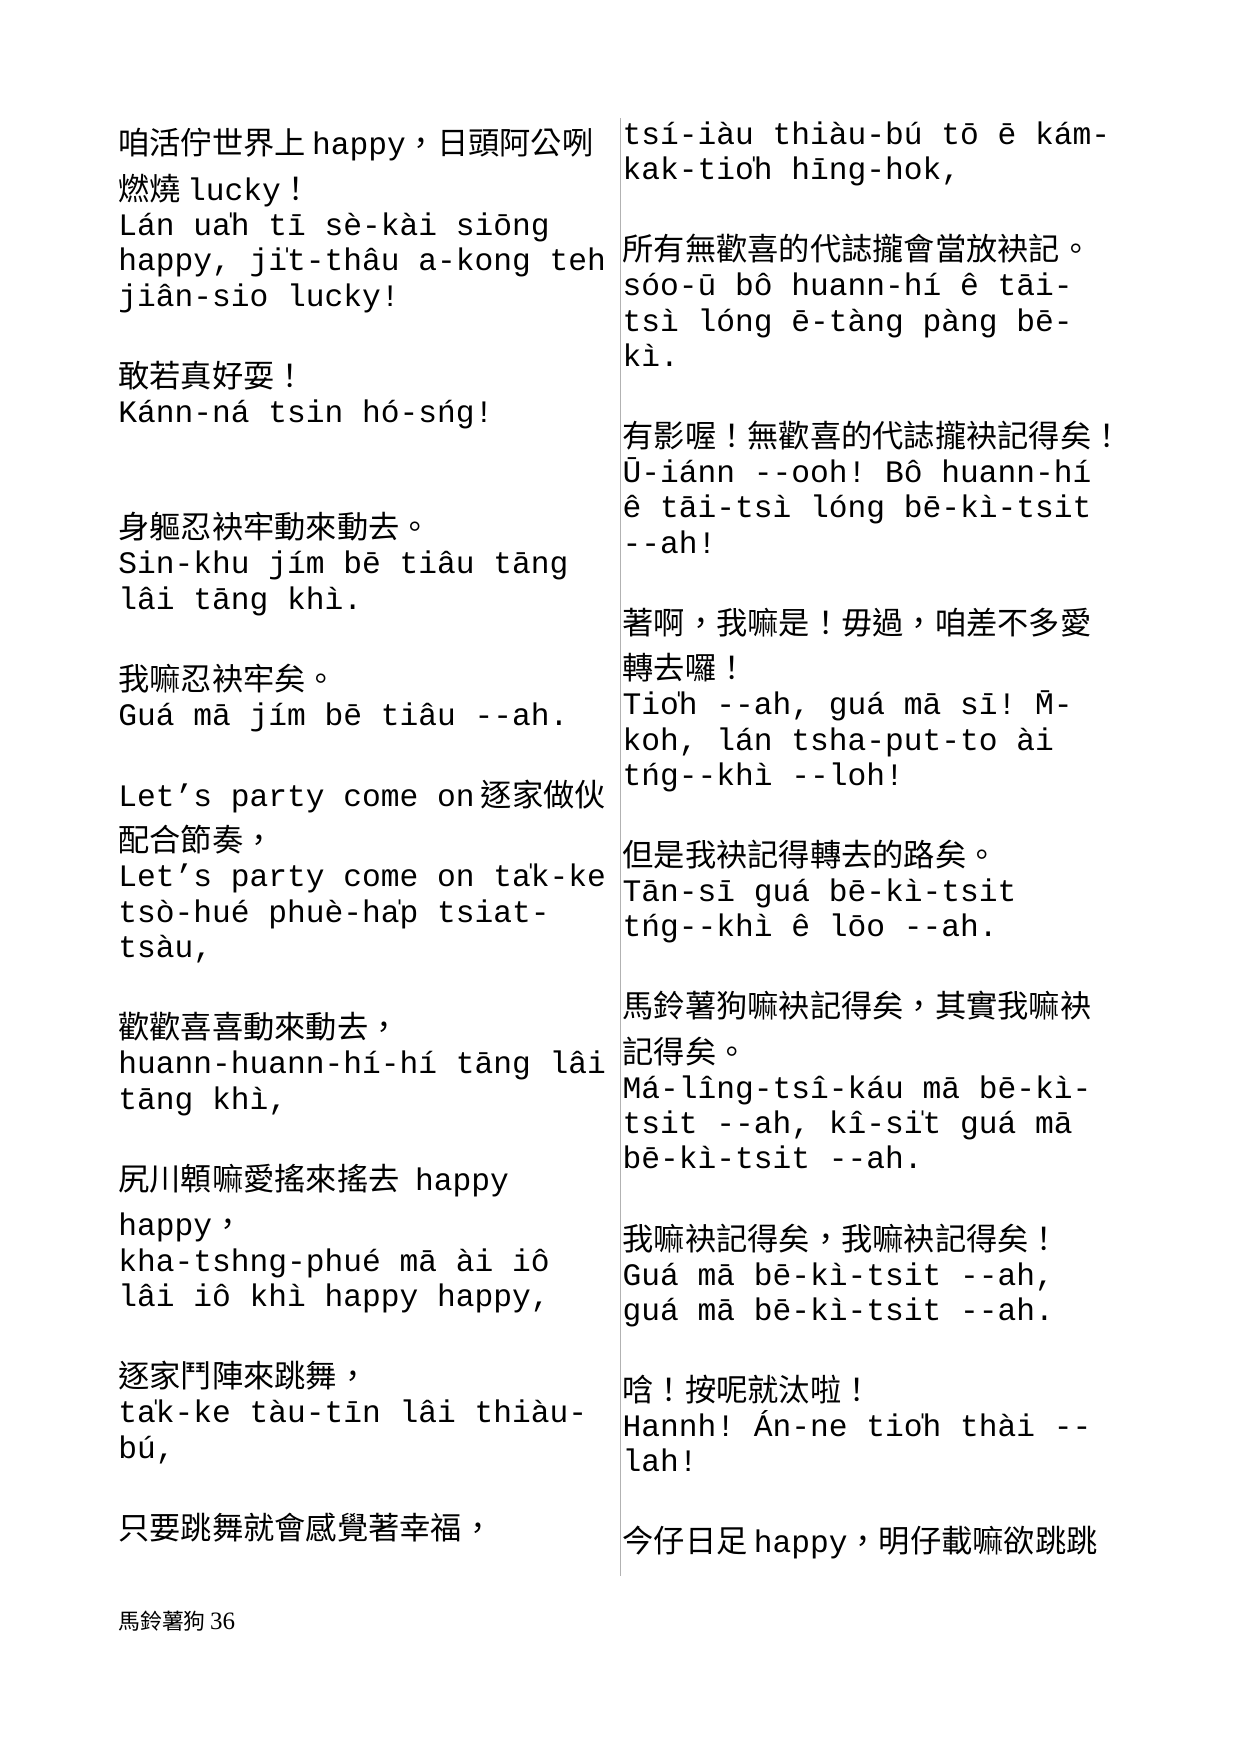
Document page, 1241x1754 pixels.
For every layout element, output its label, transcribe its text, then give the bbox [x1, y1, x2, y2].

text 我嘛忍袂牢矣。 [118, 654, 618, 699]
text 有影喔！無歡喜的代誌攏袂記得矣！ [622, 411, 1122, 456]
text kha-tshng-phué mā ài iô lâi iô khì happy happy, [118, 1245, 618, 1316]
text Let’s party come on逐家做伙配合節奏， [118, 770, 618, 861]
text 但是我袂記得轉去的路矣。 [622, 830, 1122, 875]
text Guá mā bē-kì-tsit --ah, guá mā bē-kì-tsit --ah. [622, 1259, 1122, 1330]
text 咱活佇世界上happy，日頭阿公咧燃燒lucky！ [118, 118, 618, 209]
text Lán ua̍h tī sè-kài siōng happy, ji̍t-thâu a-kong teh jiân-sio lucky! [118, 209, 618, 316]
text 身軀忍袂牢動來動去。 [118, 502, 618, 548]
text 今仔日足happy，明仔載嘛欲跳跳 [622, 1517, 1122, 1562]
text 著啊，我嘛是！毋過，咱差不多愛轉去囉！ [622, 598, 1122, 688]
text Má-lîng-tsî-káu mā bē-kì-tsit --ah, kî-si̍t guá mā bē-kì-tsit --ah. [622, 1072, 1122, 1178]
text sóo-ū bô huann-hí ê tāi-tsì lóng ē-tàng pàng bē-kì. [622, 269, 1122, 376]
text 唅！按呢就汰啦！ [622, 1365, 1122, 1410]
text Guá mā jím bē tiâu --ah. [118, 699, 618, 734]
text 敢若真好耍！ [118, 351, 618, 396]
text Tio̍h --ah, guá mā sī! M̄-koh, lán tsha-put-to ài tńg--khì --loh! [622, 688, 1122, 795]
text Let’s party come on ta̍k-ke tsò-hué phuè-ha̍p tsiat-tsàu, [118, 861, 618, 967]
text 只要跳舞就會感覺著幸福， [118, 1503, 618, 1548]
text tsí-iàu thiàu-bú tō ē kám-kak-tio̍h hīng-hok, [622, 118, 1122, 189]
text Tān-sī guá bē-kì-tsit tńg--khì ê lōo --ah. [622, 875, 1122, 946]
text Kánn-ná tsin hó-sńg! [118, 396, 618, 432]
text 尻川䫌嘛愛搖來搖去 happy happy， [118, 1154, 618, 1245]
text Hannh! Án-ne tio̍h thài --lah! [622, 1410, 1122, 1481]
text 所有無歡喜的代誌攏會當放袂記。 [622, 224, 1122, 269]
text 歡歡喜喜動來動去， [118, 1002, 618, 1048]
text 我嘛袂記得矣，我嘛袂記得矣！ [622, 1214, 1122, 1259]
text huann-huann-hí-hí tāng lâi tāng khì, [118, 1048, 618, 1118]
text 逐家鬥陣來跳舞， [118, 1351, 618, 1397]
text Ū-iánn --ooh! Bô huann-hí ê tāi-tsì lóng bē-kì-tsit --ah! [622, 456, 1122, 563]
text Sin-khu jím bē tiâu tāng lâi tāng khì. [118, 548, 618, 618]
text 馬鈴薯狗嘛袂記得矣，其實我嘛袂記得矣。 [622, 982, 1122, 1072]
text ta̍k-ke tàu-tīn lâi thiàu-bú, [118, 1397, 618, 1467]
